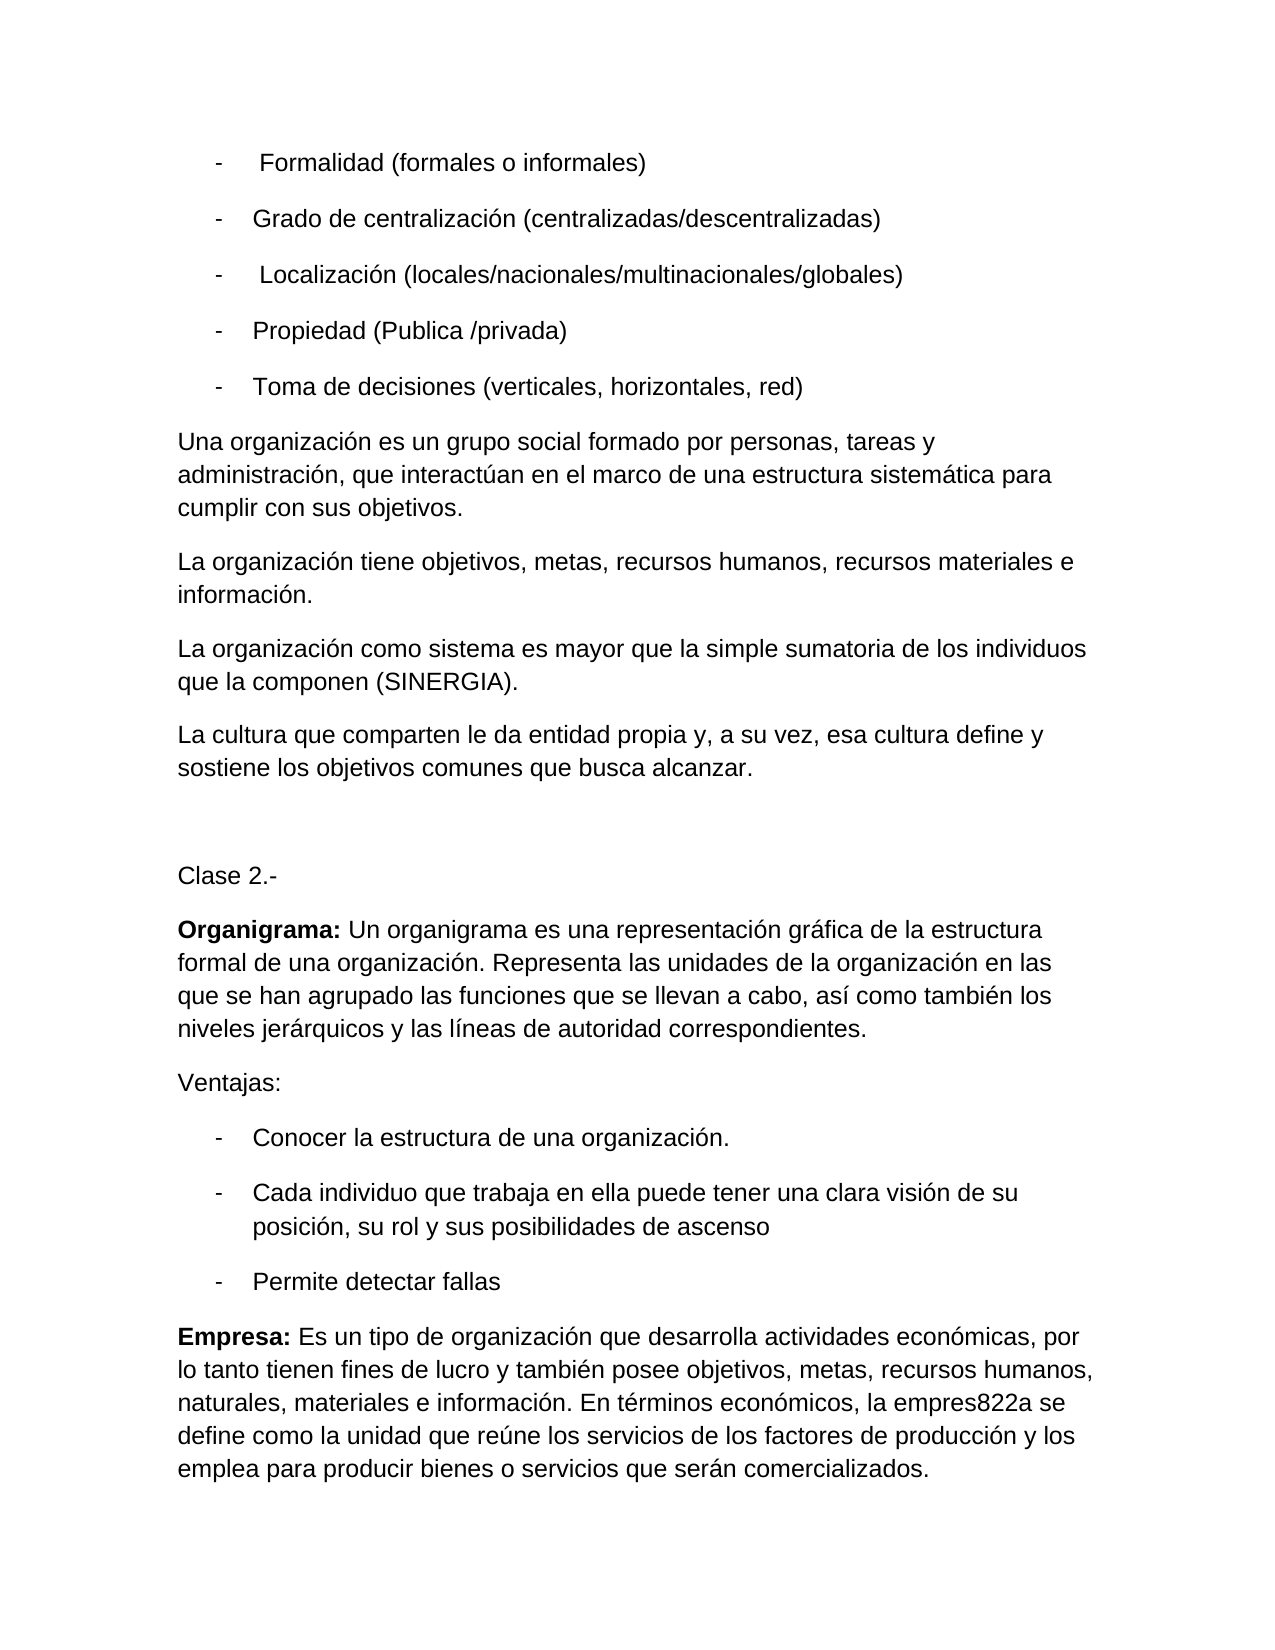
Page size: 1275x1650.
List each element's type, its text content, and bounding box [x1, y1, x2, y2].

list Propiedad (Publica /privada) [215, 315, 1098, 346]
list Grado de centralización (centralizadas/descentralizadas) [215, 203, 1098, 234]
list Cada individuo que trabaja en ella puede tener una clara visión de su posición, su rol y sus posibilidades de ascenso [215, 1178, 1098, 1241]
text Empresa: Es un tipo de organización que desarrolla actividades económicas, por lo tanto tienen fines de lucro y también posee objetivos, metas, recursos humanos, naturales, materiales e información. En términos económicos, la empres822a se define como la unidad que reúne los servicios de los factores de producción y los emplea para producir bienes o servicios que serán comercializados. [177, 1322, 1098, 1483]
list Localización (locales/nacionales/multinacionales/globales) [215, 259, 1098, 290]
text La cultura que comparten le da entidad propia y, a su vez, esa cultura define y sostiene los objetivos comunes que busca alcanzar. [177, 720, 1098, 782]
list Conocer la estructura de una organización. [215, 1122, 1098, 1152]
text Ventajas: [177, 1068, 1098, 1097]
text La organización tiene objetivos, metas, recursos humanos, recursos materiales e información. [177, 547, 1098, 608]
text Una organización es un grupo social formado por personas, tareas y administración, que interactúan en el marco de una estructura sistemática para cumplir con sus objetivos. [177, 427, 1098, 522]
text Clase 2.- [177, 861, 1098, 890]
text La organización como sistema es mayor que la simple sumatoria de los individuos que la componen (SINERGIA). [177, 633, 1098, 695]
list Permite detectar fallas [215, 1266, 1098, 1297]
list Formalidad (formales o informales) [215, 148, 1098, 178]
text Organigrama: Un organigrama es una representación gráfica de la estructura formal de una organización. Representa las unidades de la organización en las que se han agrupado las funciones que se llevan a cabo, así como también los niveles jerárquicos y las líneas de autoridad correspondientes. [177, 915, 1098, 1043]
list Toma de decisiones (verticales, horizontales, red) [215, 371, 1098, 401]
